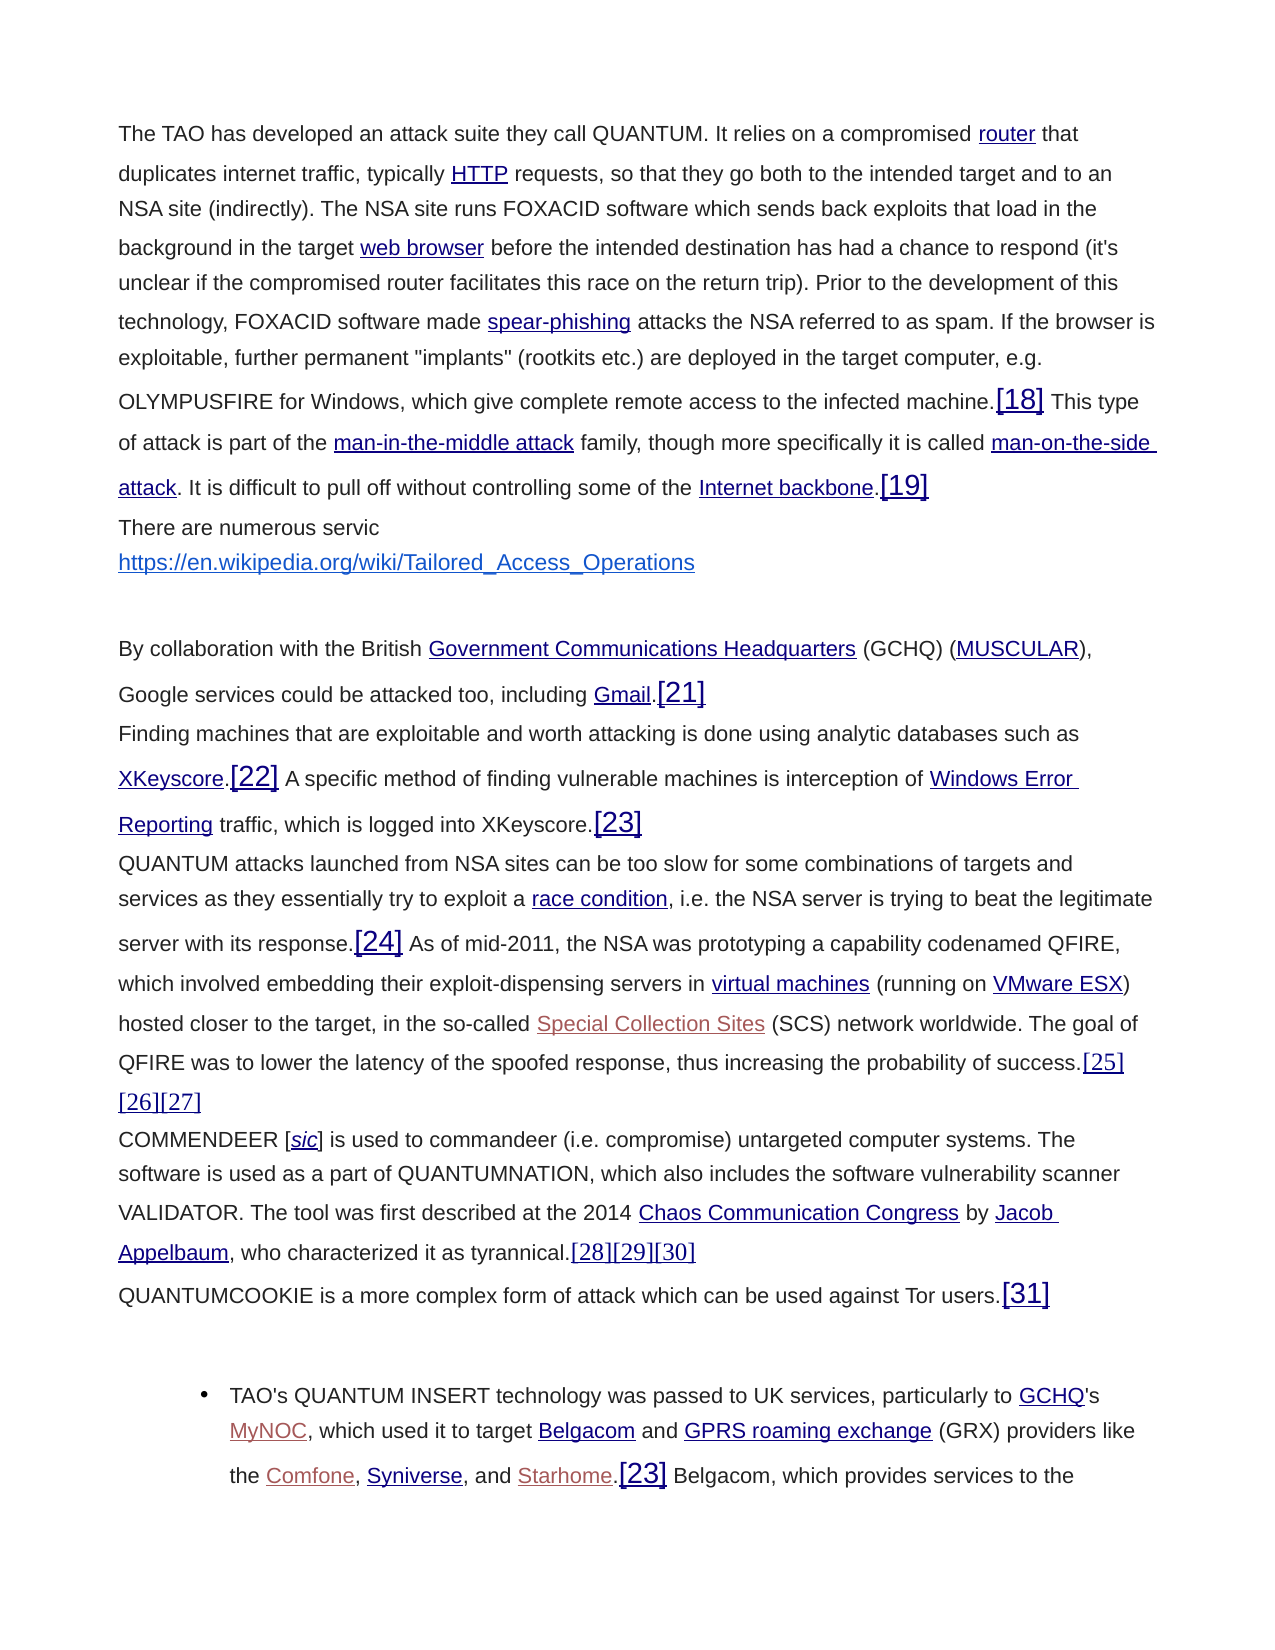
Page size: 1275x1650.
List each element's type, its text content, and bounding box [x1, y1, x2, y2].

text QUANTUM attacks launched from NSA sites can be too slow for some combinations of targets and services as they essentially try to exploit a race condition, i.e. the NSA server is trying to beat the legitimate server with its response.[24] As of mid-2011, the NSA was prototyping a capability codenamed QFIRE, which involved embedding their exploit-dispensing servers in virtual machines (running on VMware ESX) hosted closer to the target, in the so-called Special Collection Sites (SCS) network worldwide. The goal of QFIRE was to lower the latency of the spoofed response, thus increasing the probability of success.[25][26][27] [118, 851, 1157, 1116]
text Finding machines that are exploitable and worth attacking is done using analytic databases such as XKeyscore.[22] A specific method of finding vulnerable machines is interception of Windows Error Reporting traffic, which is logged into XKeyscore.[23] [118, 721, 1157, 838]
text COMMENDEER [sic] is used to commandeer (i.e. compromise) untargeted computer systems. The software is used as a part of QUANTUMNATION, which also includes the software vulnerability scanner VALIDATOR. The tool was first described at the 2014 Chaos Communication Congress by Jacob Appelbaum, who characterized it as tyrannical.[28][29][30] [118, 1127, 1157, 1266]
list TAO's QUANTUM INSERT technology was passed to UK services, particularly to GCHQ's MyNOC, which used it to target Belgacom and GPRS roaming exchange (GRX) providers like the Comfone, Syniverse, and Starhome.[23] Belgacom, which provides services to the [200, 1383, 1157, 1490]
text By collaboration with the British Government Communications Headquarters (GCHQ) (MUSCULAR), Google services could be attacked too, including Gmail.[21] [118, 633, 1157, 708]
text There are numerous servic [118, 514, 1157, 540]
text The TAO has developed an attack suite they call QUANTUM. It relies on a compromised router that duplicates internet traffic, typically HTTP requests, so that they go both to the intended target and to an NSA site (indirectly). The NSA site runs FOXACID software which sends back exploits that load in the background in the target web browser before the intended destination has had a chance to respond (it's unclear if the compromised router facilitates this race on the return trip). Prior to the development of this technology, FOXACID software made spear-phishing attacks the NSA referred to as spam. If the browser is exploitable, further permanent "implants" (rootkits etc.) are deployed in the target computer, e.g. OLYMPUSFIRE for Windows, which give complete remote access to the infected machine.[18] This type of attack is part of the man-in-the-middle attack family, though more specifically it is called man-on-the-side attack. It is difficult to pull off without controlling some of the Internet backbone.[19] [118, 118, 1157, 502]
text https://en.wikipedia.org/wiki/Tailored_Access_Operations [118, 549, 1157, 576]
text QUANTUMCOOKIE is a more complex form of attack which can be used against Tor users.[31] [118, 1276, 1157, 1310]
